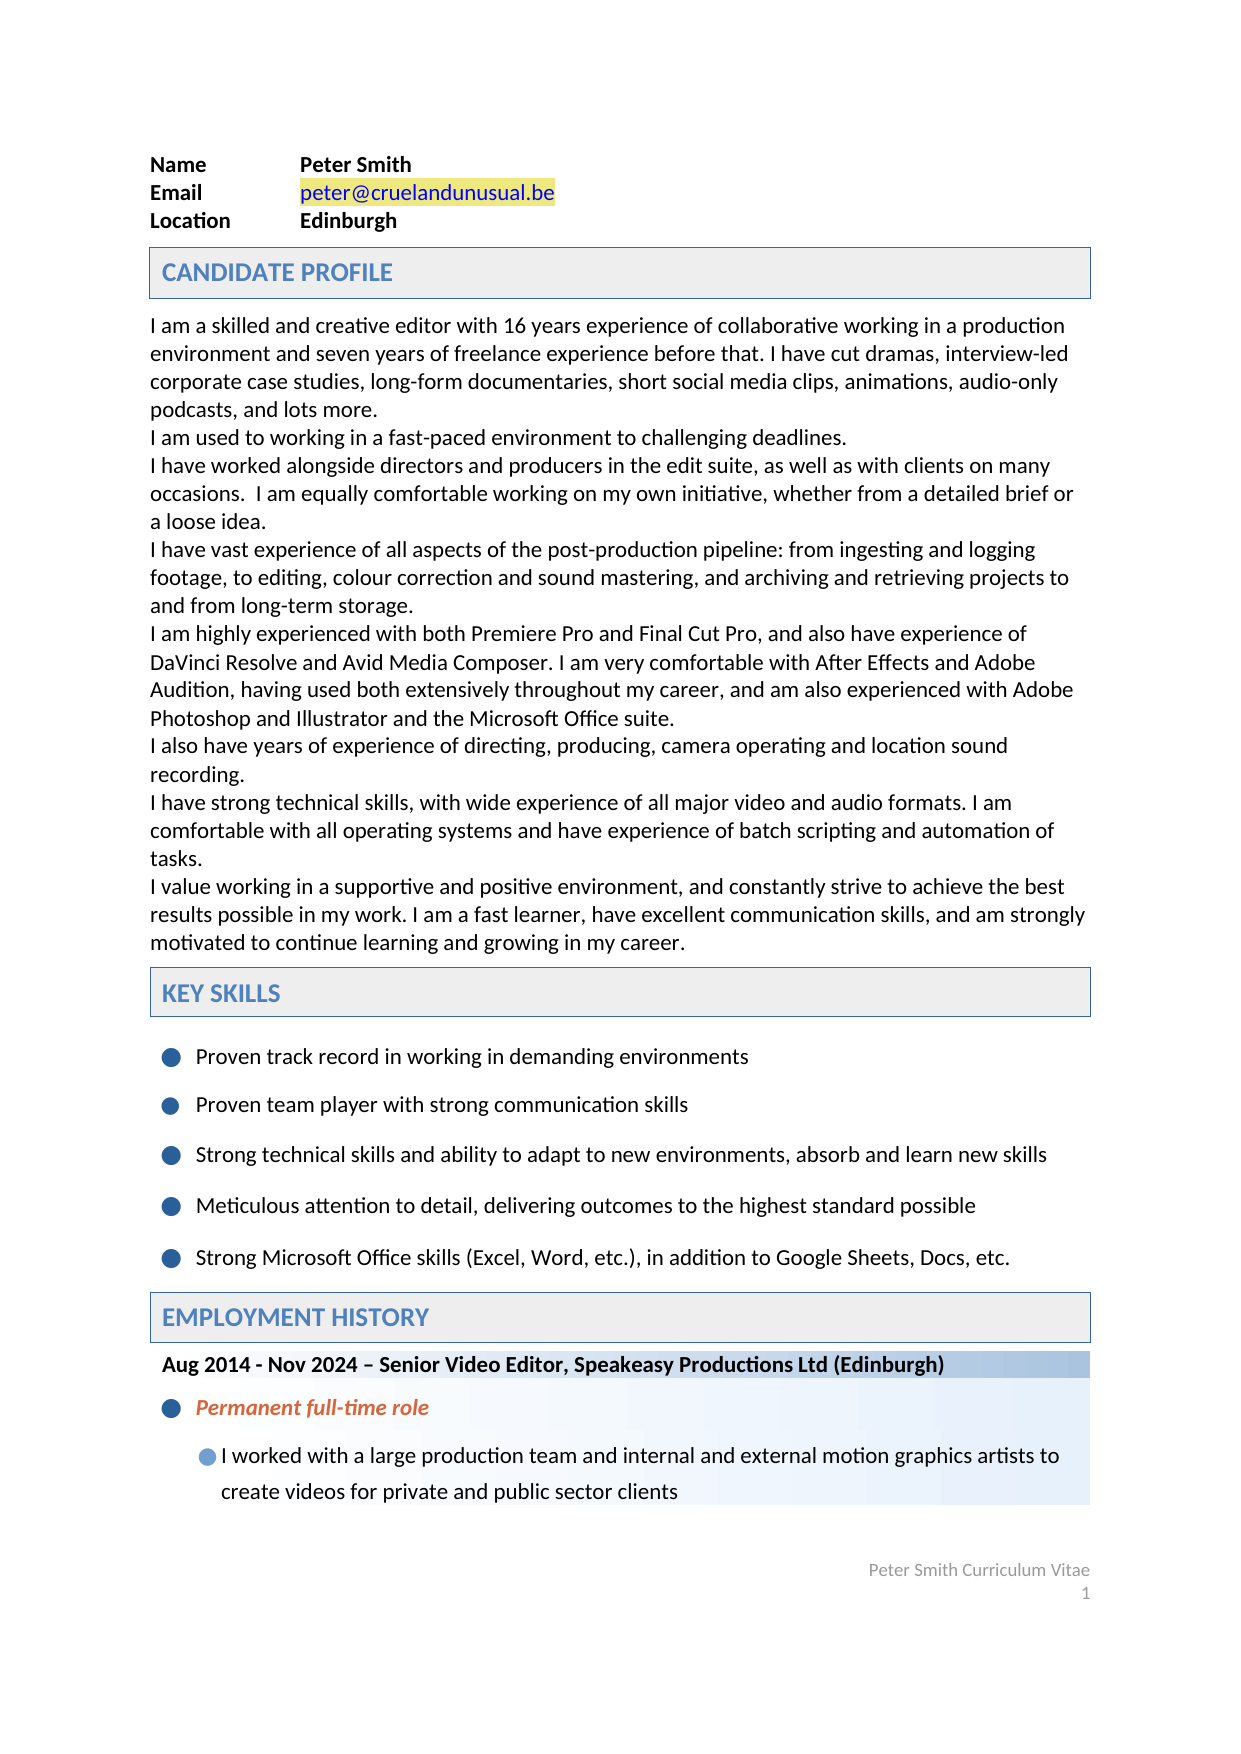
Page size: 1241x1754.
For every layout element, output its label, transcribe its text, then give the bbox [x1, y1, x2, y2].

subtitle CANDIDATE PROFILE [150, 255, 1090, 288]
list Meticulous attention to detail, delivering outcomes to the highest standard possible [160, 1177, 1090, 1228]
list I worked with a large production team and internal and external motion graphics artists to create videos for private and public sector clients [197, 1430, 1090, 1505]
list Permanent full-time role [160, 1378, 1090, 1430]
subtitle EMPLOYMENT HISTORY [162, 1300, 1090, 1333]
text I am a skilled and creative editor with 16 years experience of collaborative working in a production environment and seven years of freelance experience before that. I have cut dramas, interview-led corporate case studies, long-form documentaries, short social media clips, animations, audio-only podcasts, and lots more. I am used to working in a fast-paced environment to challenging deadlines. I have worked alongside directors and producers in the edit suite, as well as with clients on many occasions. I am equally comfortable working on my own initiative, whether from a detailed brief or a loose idea. I have vast experience of all aspects of the post-production pipeline: from ingesting and logging footage, to editing, colour correction and sound mastering, and archiving and retrieving projects to and from long-term storage. I am highly experienced with both Premiere Pro and Final Cut Pro, and also have experience of DaVinci Resolve and Avid Media Composer. I am very comfortable with After Effects and Adobe Audition, having used both extensively throughout my career, and am also experienced with Adobe Photoshop and Illustrator and the Microsoft Office suite. I also have years of experience of directing, producing, camera operating and location sound recording. I have strong technical skills, with wide experience of all major video and audio formats. I am comfortable with all operating systems and have experience of batch scripting and automation of tasks. I value working in a supportive and positive environment, and constantly strive to achieve the best results possible in my work. I am a fast learner, have excellent communication skills, and am strongly motivated to continue learning and growing in my career. [150, 311, 1090, 956]
list Proven team player with strong communication skills [160, 1078, 1090, 1125]
list Proven track record in working in demanding environments [160, 1027, 1090, 1078]
list Strong technical skills and ability to adapt to new environments, absorb and learn new skills [160, 1125, 1090, 1177]
text Aug 2014 - Nov 2024 – Senior Video Editor, Speakeasy Productions Ltd (Edinburgh) [162, 1351, 1090, 1378]
list Strong Microsoft Office skills (Excel, Word, etc.), in addition to Google Sheets, Docs, etc. [160, 1228, 1090, 1279]
text Name Peter Smith Email peter@cruelandunusual.be Location Edinburgh [150, 150, 1090, 234]
subtitle KEY SKILLS [162, 976, 1090, 1009]
